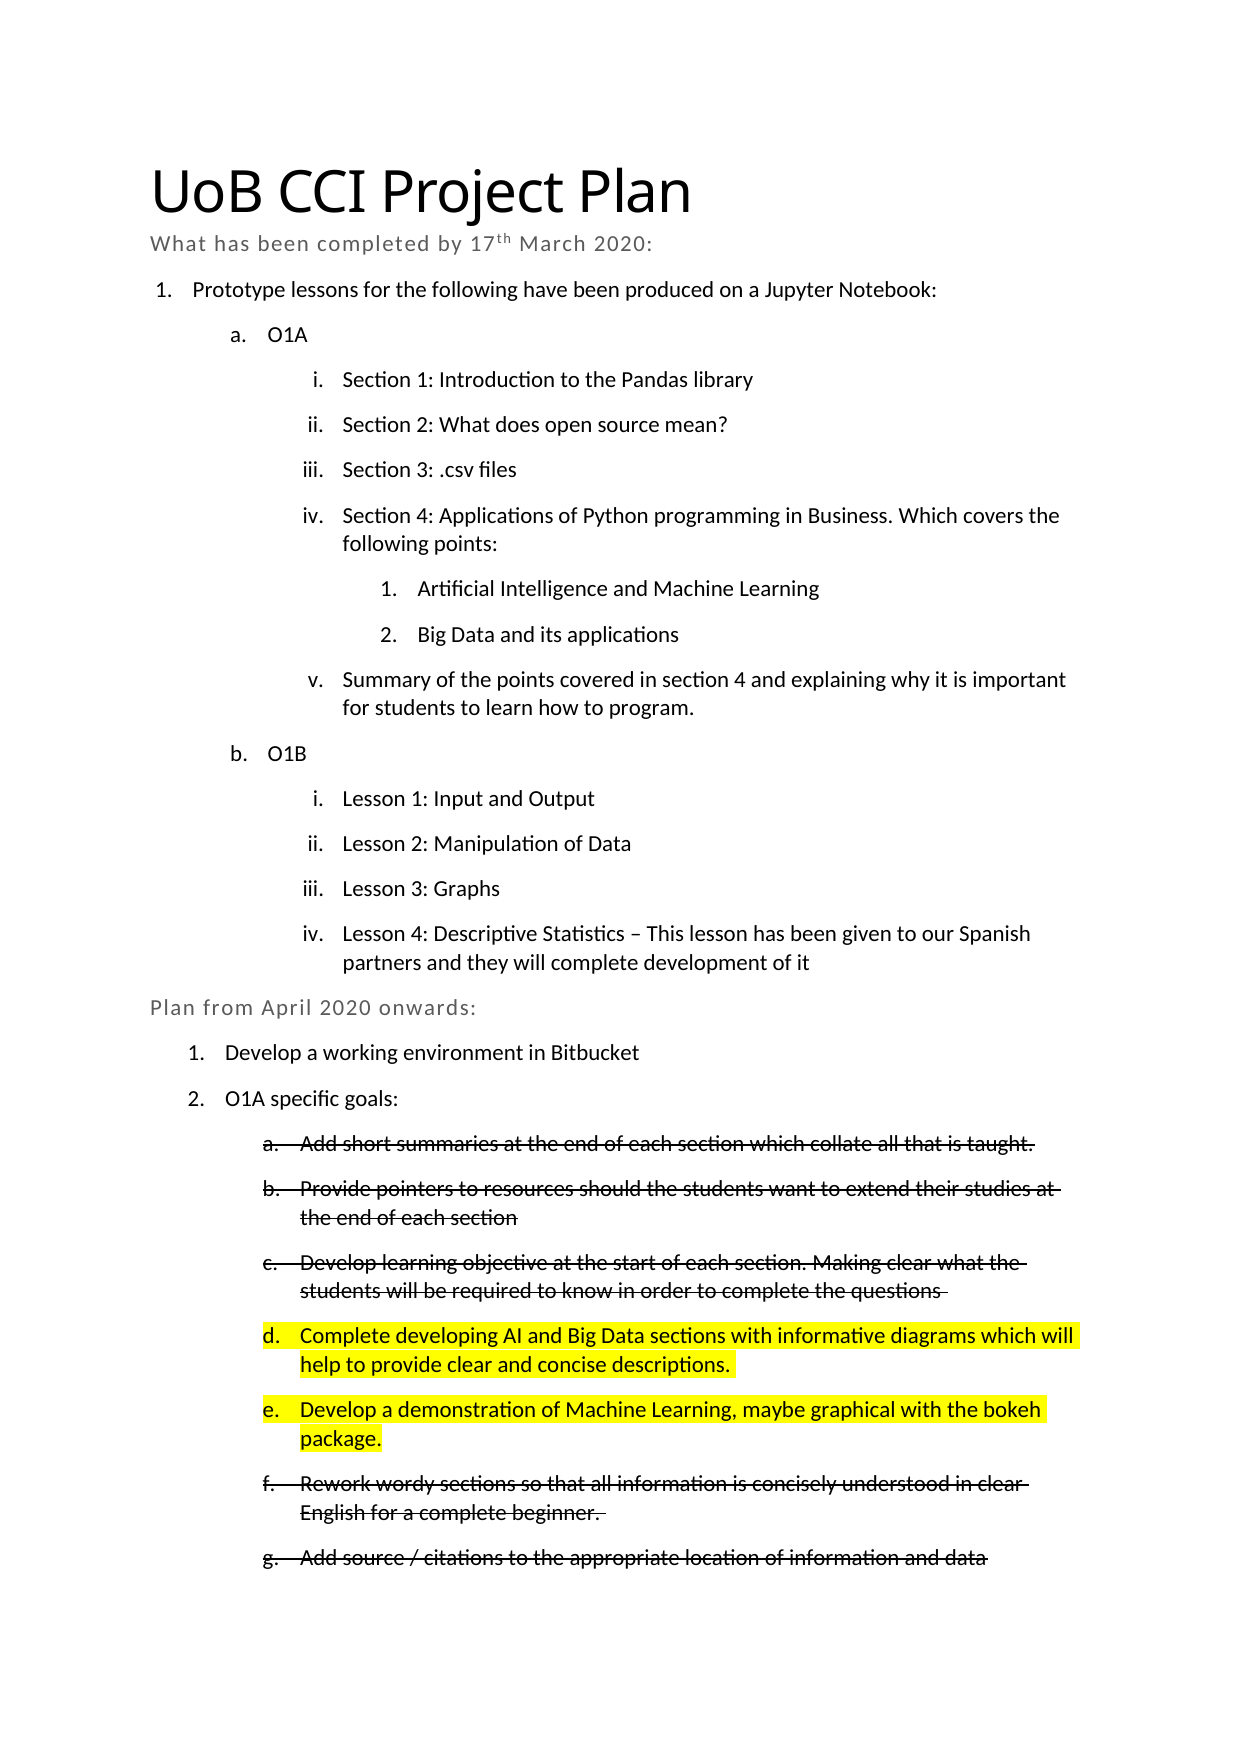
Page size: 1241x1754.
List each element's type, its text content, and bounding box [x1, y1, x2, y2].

list O1A [230, 320, 1090, 348]
list Big Data and its applications [380, 620, 1090, 648]
list Develop a demonstration of Machine Learning, maybe graphical with the bokeh package. [262, 1395, 1090, 1452]
title UoB CCI Project Plan [150, 150, 1090, 229]
list Section 3: .csv files [324, 456, 1090, 483]
list Lesson 3: Graphs [324, 874, 1090, 902]
list Section 2: What does open source mean? [324, 410, 1090, 438]
list Lesson 4: Descriptive Statistics – This lesson has been given to our Spanish partners and they will complete development of it [324, 919, 1090, 976]
list Complete developing AI and Big Data sections with informative diagrams which will help to provide clear and concise descriptions. [262, 1322, 1090, 1378]
list Rework wordy sections so that all information is concisely understood in clear English for a complete beginner. [262, 1469, 1090, 1526]
list Section 1: Introduction to the Pandas library [324, 365, 1090, 393]
list Prototype lessons for the following have been produced on a Jupyter Notebook: [155, 275, 1090, 303]
subtitle Plan from April 2020 onwards: [150, 993, 1090, 1021]
list Lesson 1: Input and Output [324, 784, 1090, 812]
list Provide pointers to resources should the students want to extend their studies at the end of each section [262, 1174, 1090, 1231]
list Develop learning objective at the start of each section. Making clear what the students will be required to know in order to complete the questions [262, 1248, 1090, 1304]
list Section 4: Applications of Python programming in Business. Which covers the following points: [324, 501, 1090, 557]
list O1A specific goals: [187, 1084, 1090, 1112]
list Develop a working environment in Bitbucket [187, 1038, 1090, 1066]
list O1B [230, 739, 1090, 767]
list Add short summaries at the end of each section which collate all that is taught. [262, 1129, 1090, 1157]
subtitle What has been completed by 17th March 2020: [150, 229, 1090, 257]
list Artificial Intelligence and Machine Learning [380, 574, 1090, 602]
list Summary of the points covered in section 4 and explaining why it is important for students to learn how to program. [324, 665, 1090, 721]
list Lesson 2: Manipulation of Data [324, 829, 1090, 857]
list Add source / citations to the appropriate location of information and data [262, 1543, 1090, 1571]
